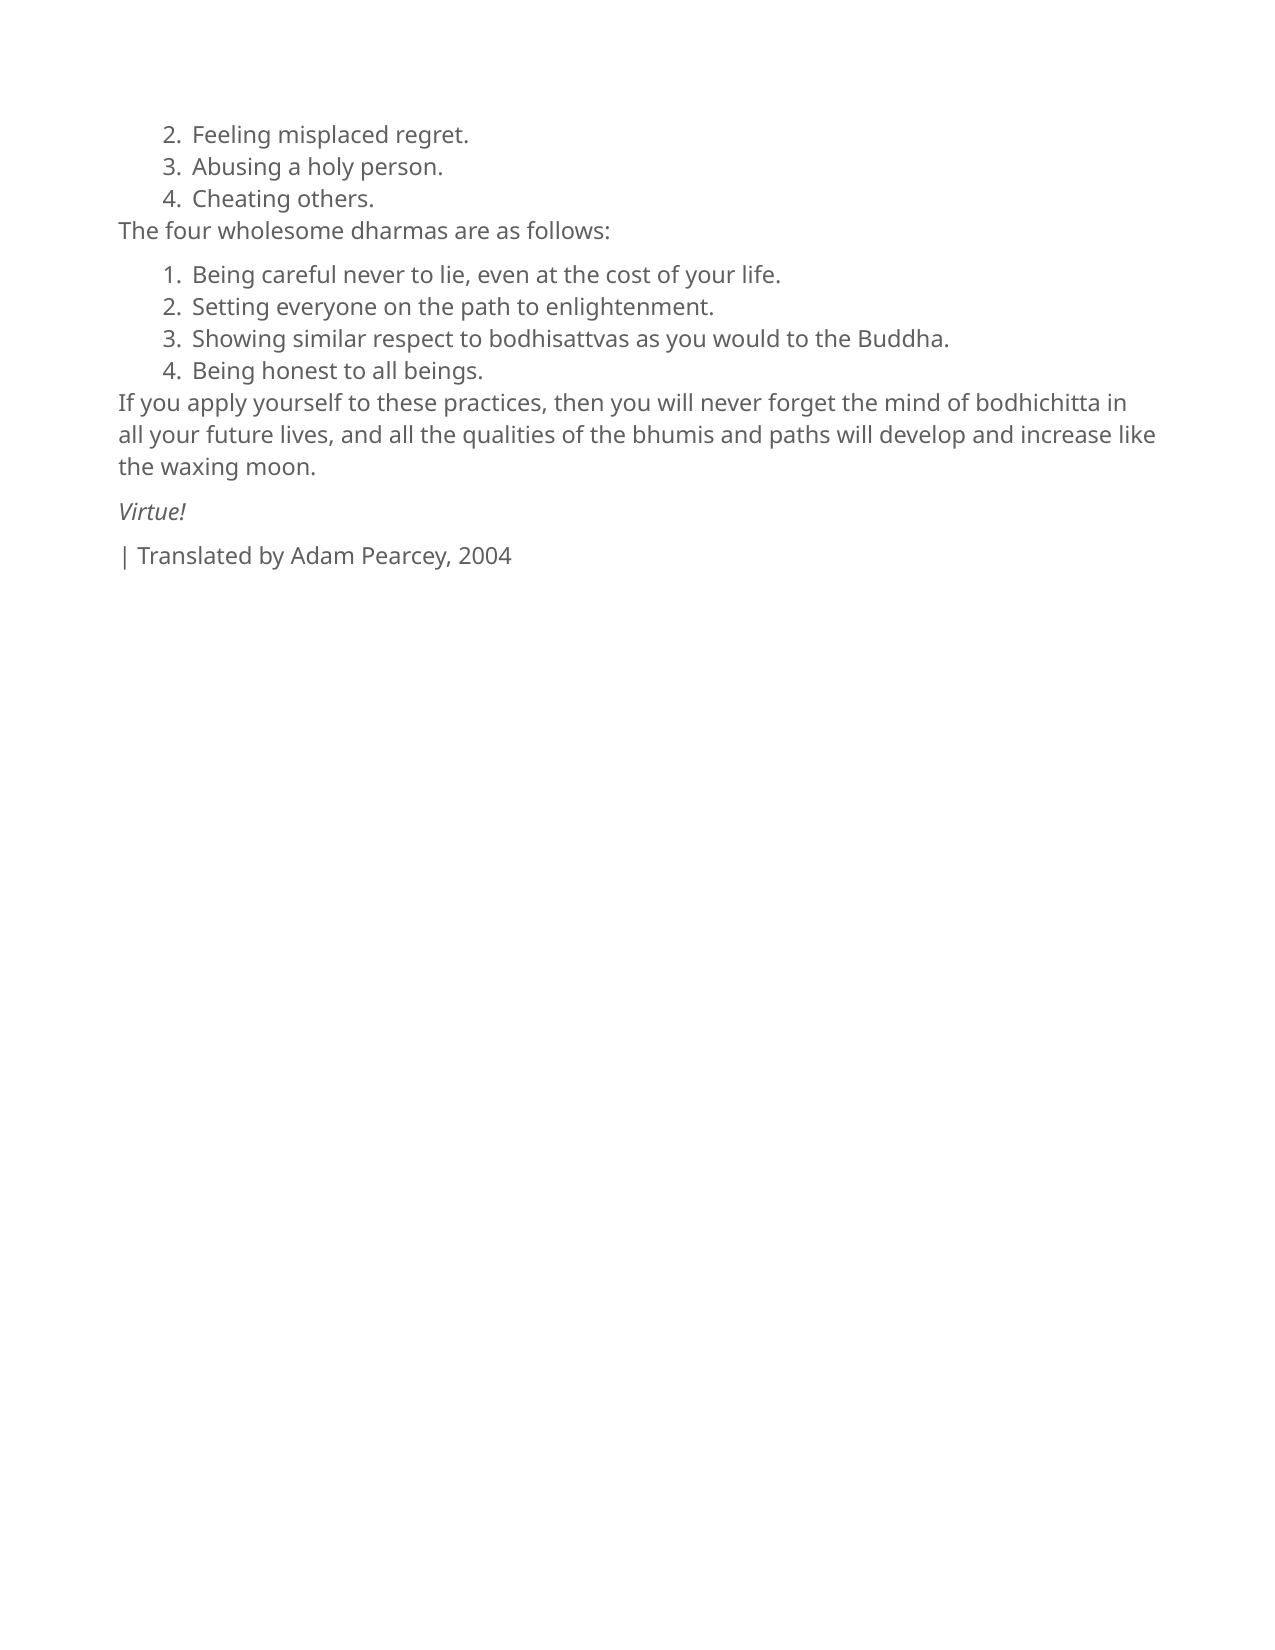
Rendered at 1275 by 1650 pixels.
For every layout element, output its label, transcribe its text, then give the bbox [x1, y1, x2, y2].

text The four wholesome dharmas are as follows: [118, 214, 1157, 246]
text Virtue! [118, 495, 1157, 527]
list Showing similar respect to bodhisattvas as you would to the Buddha. [162, 322, 1157, 354]
list Being careful never to lie, even at the cost of your life. [162, 258, 1157, 291]
text | Translated by Adam Pearcey, 2004 [118, 539, 1157, 571]
text If you apply yourself to these practices, then you will never forget the mind of bodhichitta in all your future lives, and all the qualities of the bhumis and paths will develop and increase like the waxing moon. [118, 386, 1157, 482]
list Feeling misplaced regret. [162, 118, 1157, 150]
list Abusing a holy person. [162, 150, 1157, 182]
list Cheating others. [162, 182, 1157, 214]
list Being honest to all beings. [162, 354, 1157, 386]
list Setting everyone on the path to enlightenment. [162, 291, 1157, 322]
